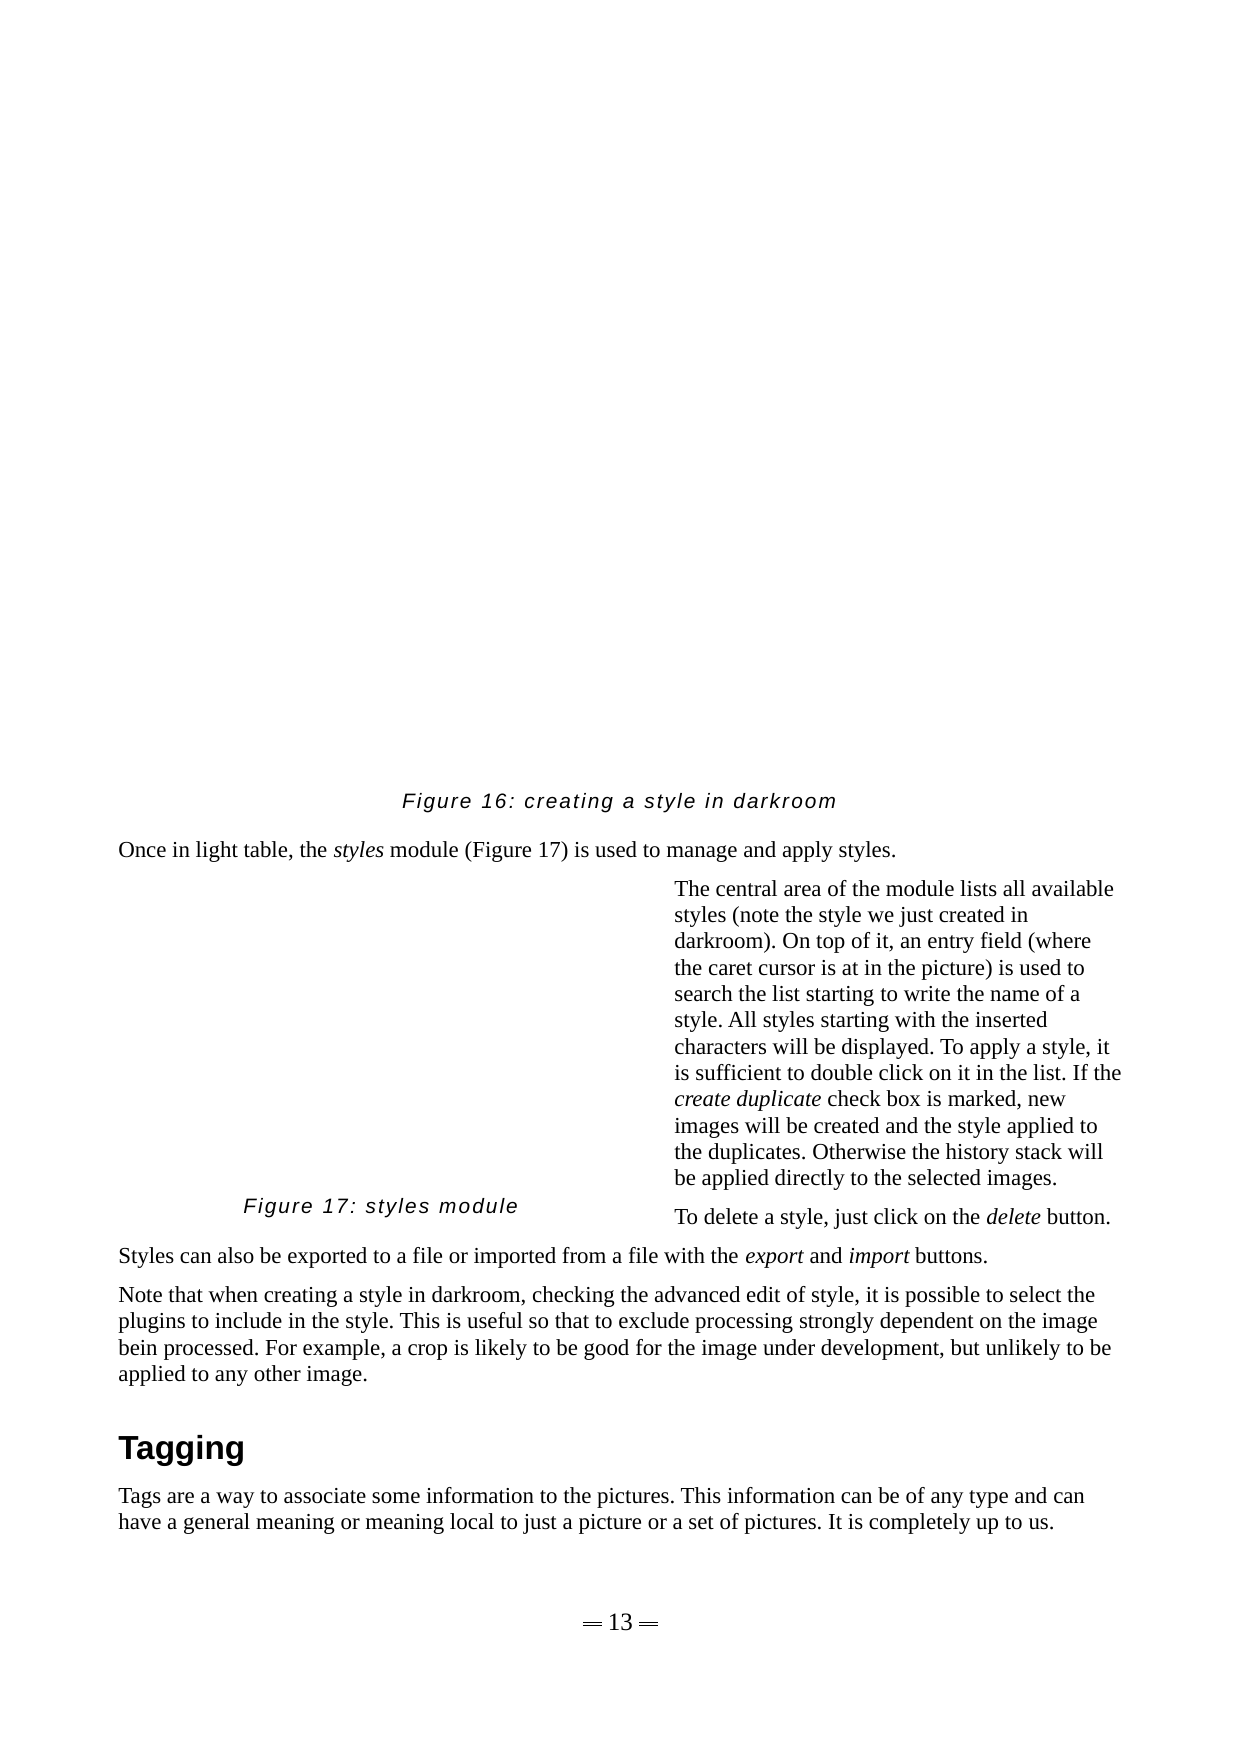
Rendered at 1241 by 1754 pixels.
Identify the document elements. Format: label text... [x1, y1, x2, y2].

text Once in light table, the styles module (Figure 17) is used to manage and apply styles. [118, 813, 1122, 862]
text Note that when creating a style in darkroom, checking the advanced edit of style, it is possible to select the plugins to include in the style. This is useful so that to exclude processing strongly dependent on the image bein processed. For example, a crop is likely to be good for the image under development, but unlikely to be applied to any other image. [118, 1281, 1122, 1386]
text Figure 16: creating a style in darkroom [118, 130, 1122, 813]
text [118, 118, 1122, 130]
subtitle Tagging [118, 1428, 1122, 1467]
text Tags are a way to associate some information to the pictures. This information can be of any type and can have a general meaning or meaning local to just a picture or a set of pictures. It is completely up to us. [118, 1482, 1122, 1534]
text Styles can also be exported to a file or imported from a file with the export and import buttons. [118, 1242, 1122, 1268]
text The central area of the module lists all available styles (note the style we just created in darkroom). On top of it, an entry field (where the caret cursor is at in the picture) is used to search the list starting to write the name of a style. All styles starting with the inserted characters will be displayed. To apply a style, it is sufficient to double click on it in the list. If the create duplicate check box is marked, new images will be created and the style applied to the duplicates. Otherwise the history stack will be applied directly to the selected images. [118, 874, 1122, 1191]
text To delete a style, just click on the delete button. [118, 1203, 1122, 1230]
text Figure 17: styles module [118, 887, 644, 1218]
